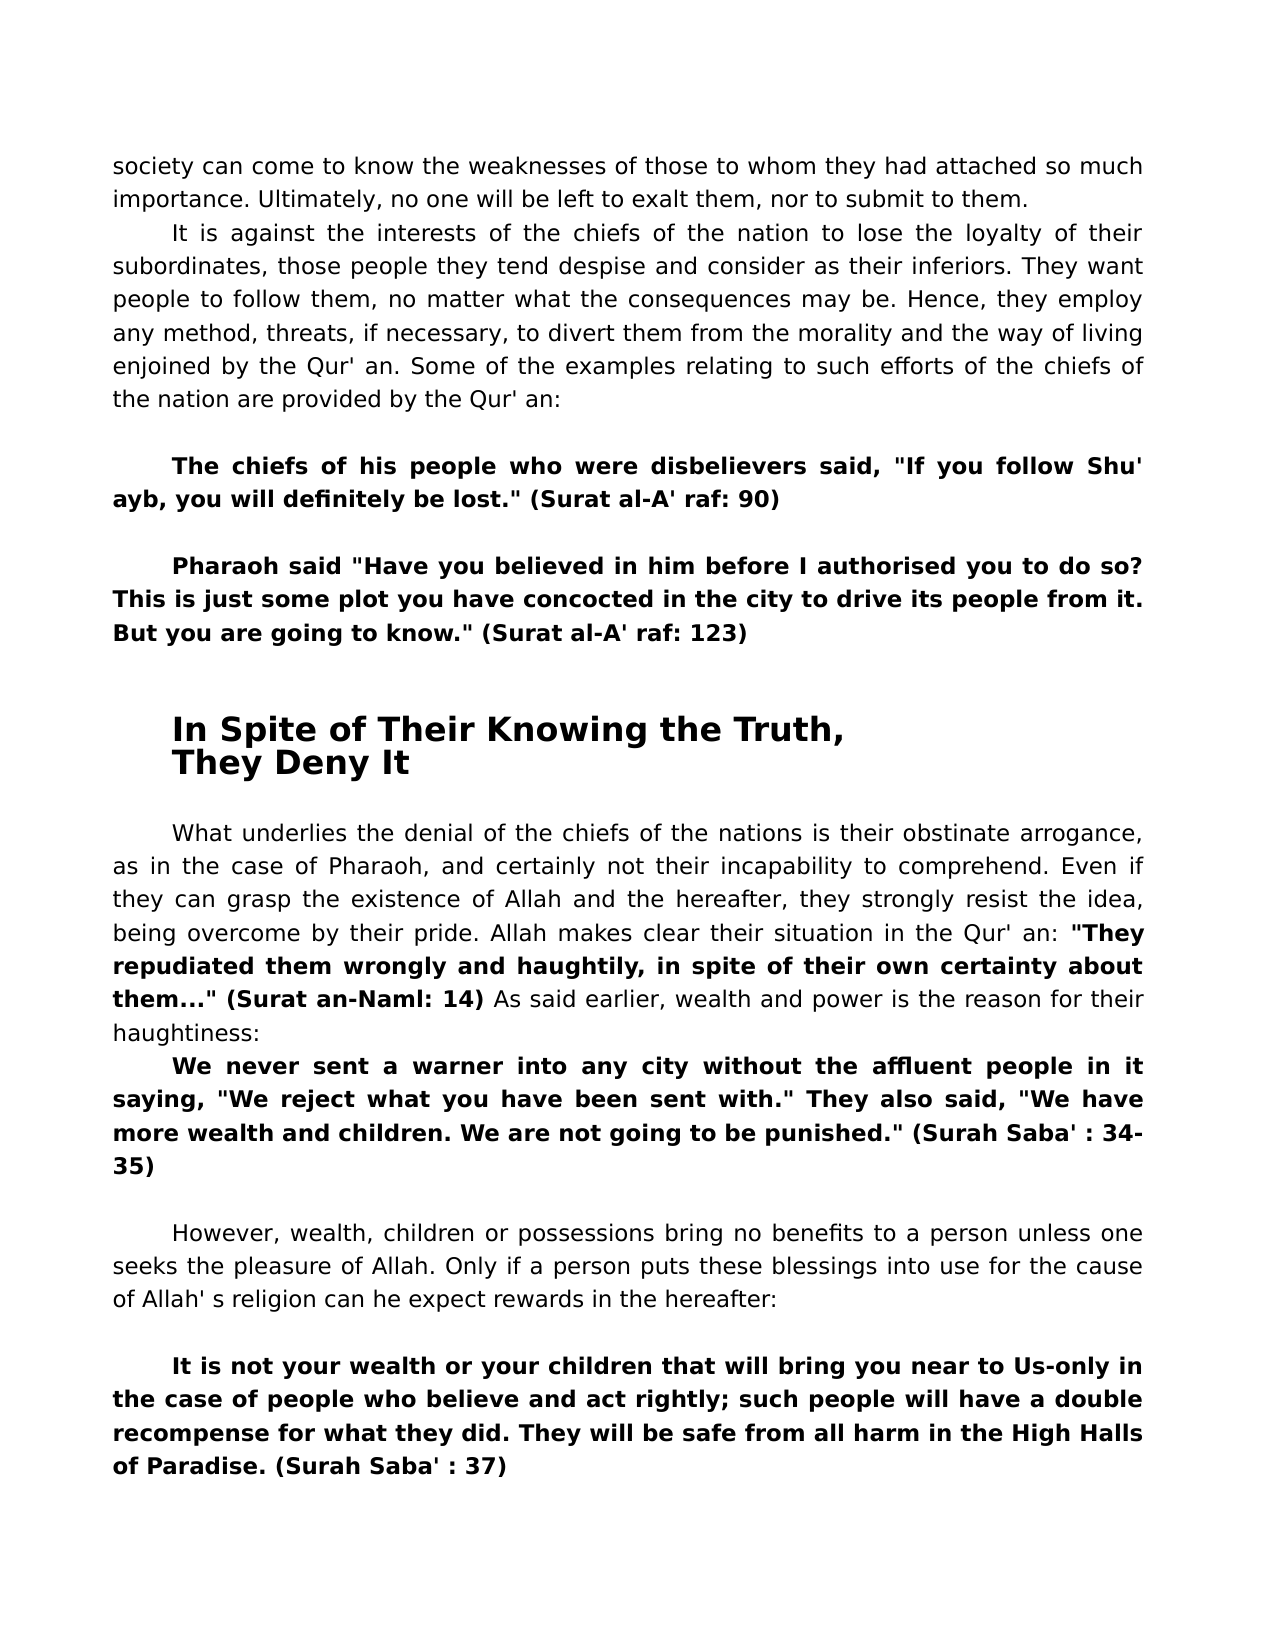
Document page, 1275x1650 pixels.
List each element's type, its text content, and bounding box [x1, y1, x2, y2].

text It is against the interests of the chiefs of the nation to lose the loyalty of their subordinates, those people they tend despise and consider as their inferiors. They want people to follow them, no matter what the consequences may be. Hence, they employ any method, threats, if necessary, to divert them from the morality and the way of living enjoined by the Qur' an. Some of the examples relating to such efforts of the chiefs of the nation are provided by the Qur' an: [112, 214, 1145, 414]
text We never sent a warner into any city without the affluent people in it saying, "We reject what you have been sent with." They also said, "We have more wealth and children. We are not going to be punished." (Surah Saba' : 34-35) [112, 1048, 1145, 1181]
text The chiefs of his people who were disbelievers said, "If you follow Shu' ayb, you will definitely be lost." (Surat al-A' raf: 90) [112, 448, 1145, 514]
text In Spite of Their Knowing the Truth, [112, 714, 1145, 748]
text What underlies the denial of the chiefs of the nations is their obstinate arrogance, as in the case of Pharaoh, and certainly not their incapability to comprehend. Even if they can grasp the existence of Allah and the hereafter, they strongly resist the idea, being overcome by their pride. Allah makes clear their situation in the Qur' an: "They repudiated them wrongly and haughtily, in spite of their own certainty about them..." (Surat an-Naml: 14) As said earlier, wealth and power is the reason for their haughtiness: [112, 814, 1145, 1048]
text Pharaoh said "Have you believed in him before I authorised you to do so? This is just some plot you have concocted in the city to drive its people from it. But you are going to know." (Surat al-A' raf: 123) [112, 548, 1145, 648]
text It is not your wealth or your children that will bring you near to Us-only in the case of people who believe and act rightly; such people will have a double recompense for what they did. They will be safe from all harm in the High Halls of Paradise. (Surah Saba' : 37) [112, 1348, 1145, 1481]
text However, wealth, children or possessions bring no benefits to a person unless one seeks the pleasure of Allah. Only if a person puts these blessings into use for the cause of Allah' s religion can he expect rewards in the hereafter: [112, 1214, 1145, 1314]
text They Deny It [112, 748, 1145, 781]
text society can come to know the weaknesses of those to whom they had attached so much importance. Ultimately, no one will be left to exalt them, nor to submit to them. [112, 148, 1145, 214]
